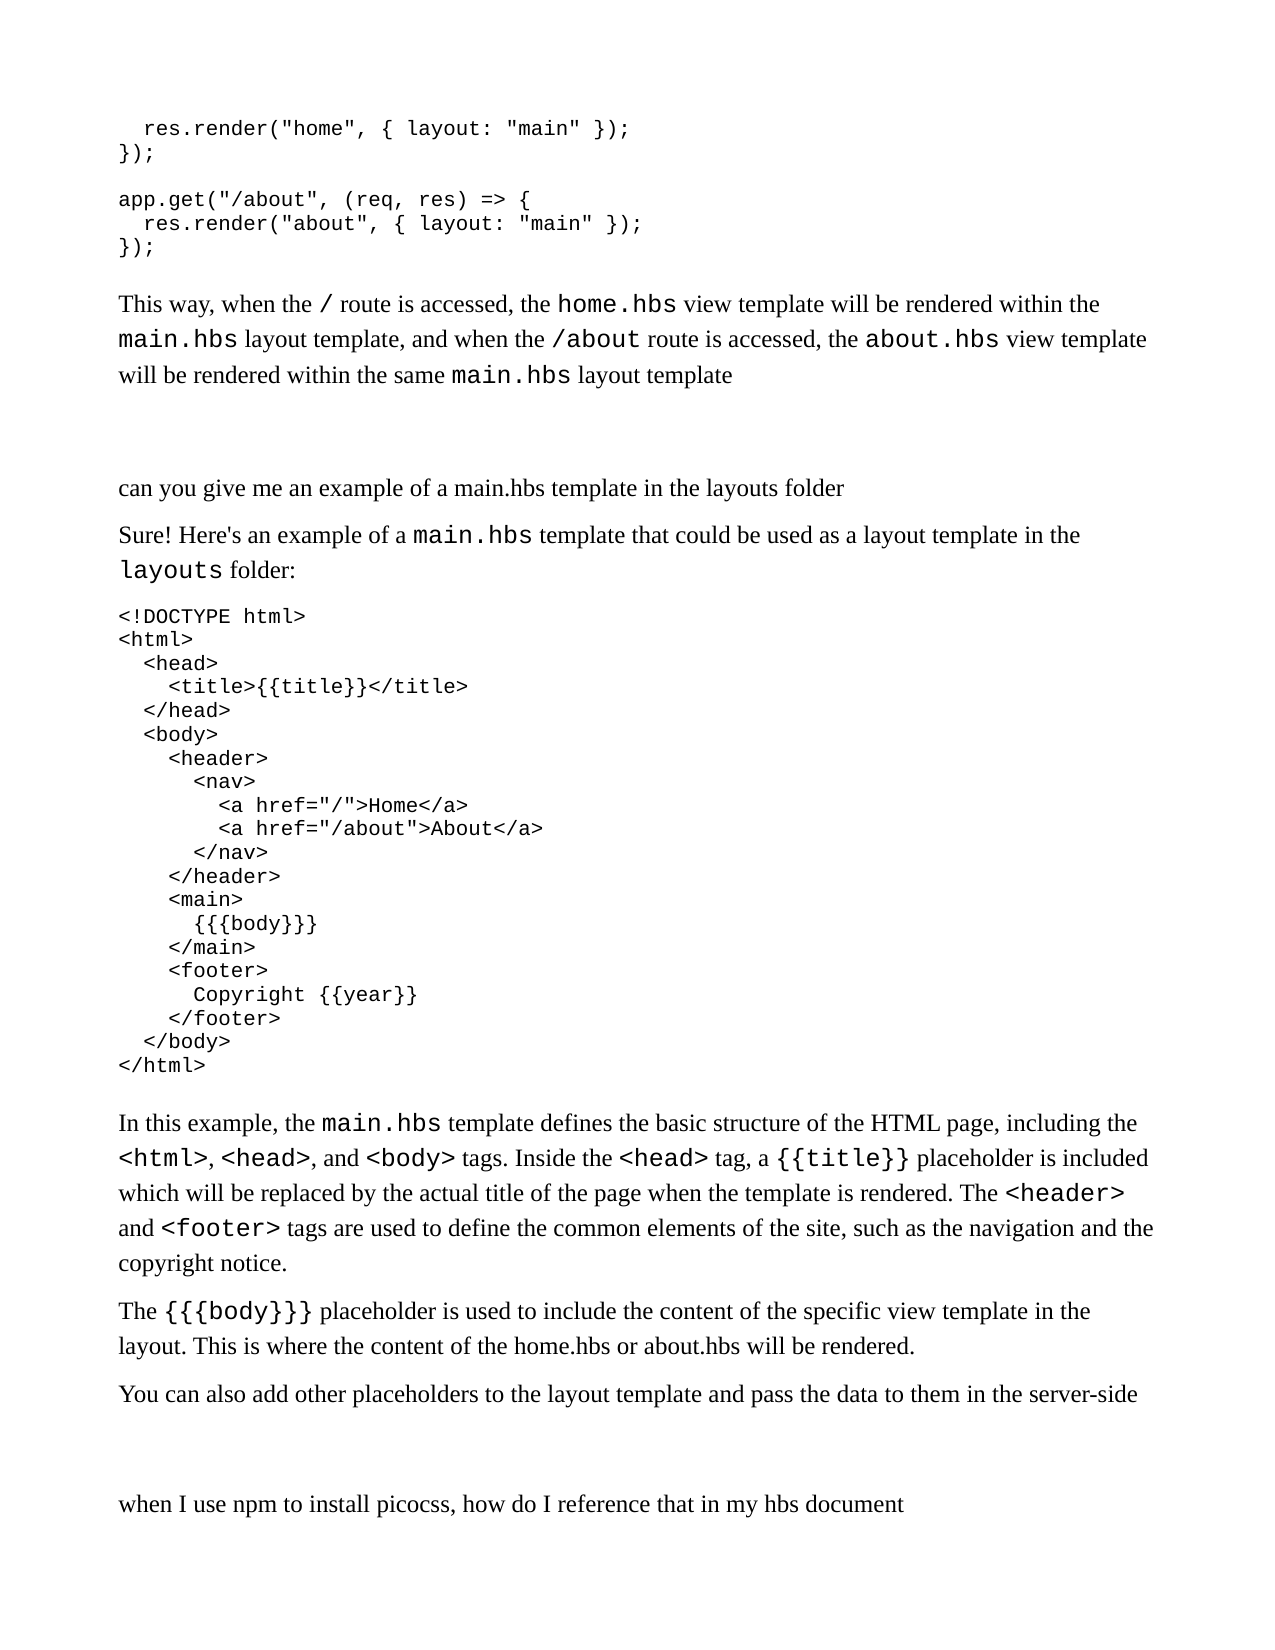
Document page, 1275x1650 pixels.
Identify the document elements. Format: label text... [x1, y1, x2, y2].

text <html> [118, 629, 1157, 653]
text res.render("about", { layout: "main" }); [118, 213, 1157, 236]
text }); [118, 236, 1157, 260]
text <!DOCTYPE html> [118, 606, 1157, 629]
text </head> [118, 700, 1157, 724]
text <head> [118, 653, 1157, 677]
text In this example, the main.hbs template defines the basic structure of the HTML page, including the <html>, <head>, and <body> tags. Inside the <head> tag, a {{title}} placeholder is included which will be replaced by the actual title of the page when the template is rendered. The <header> and <footer> tags are used to define the common elements of the site, such as the navigation and the copyright notice. [118, 1108, 1157, 1277]
text <a href="/about">About</a> [118, 818, 1157, 842]
text <main> [118, 889, 1157, 913]
text Sure! Here's an example of a main.hbs template that could be used as a layout template in the layouts folder: [118, 521, 1157, 586]
text </nav> [118, 842, 1157, 866]
text <nav> [118, 771, 1157, 795]
text can you give me an example of a main.hbs template in the layouts folder [118, 473, 1157, 502]
text <header> [118, 747, 1157, 771]
text </html> [118, 1055, 1157, 1078]
text res.render("home", { layout: "main" }); [118, 118, 1157, 142]
text This way, when the / route is accessed, the home.hbs view template will be rendered within the main.hbs layout template, and when the /about route is accessed, the about.hbs view template will be rendered within the same main.hbs layout template [118, 289, 1157, 391]
text app.get("/about", (req, res) => { [118, 189, 1157, 213]
text <body> [118, 724, 1157, 747]
text }); [118, 142, 1157, 165]
text <title>{{title}}</title> [118, 677, 1157, 700]
text You can also add other placeholders to the layout template and pass the data to them in the server-side [118, 1379, 1157, 1407]
text </footer> [118, 1008, 1157, 1031]
text when I use npm to install picocss, how do I reference that in my hbs document [118, 1489, 1157, 1518]
text </header> [118, 866, 1157, 889]
text <a href="/">Home</a> [118, 795, 1157, 818]
text {{{body}}} [118, 913, 1157, 937]
text </body> [118, 1031, 1157, 1055]
text </main> [118, 937, 1157, 960]
text <footer> [118, 960, 1157, 984]
text Copyright {{year}} [118, 984, 1157, 1008]
text The {{{body}}} placeholder is used to include the content of the specific view template in the layout. This is where the content of the home.hbs or about.hbs will be rendered. [118, 1296, 1157, 1360]
